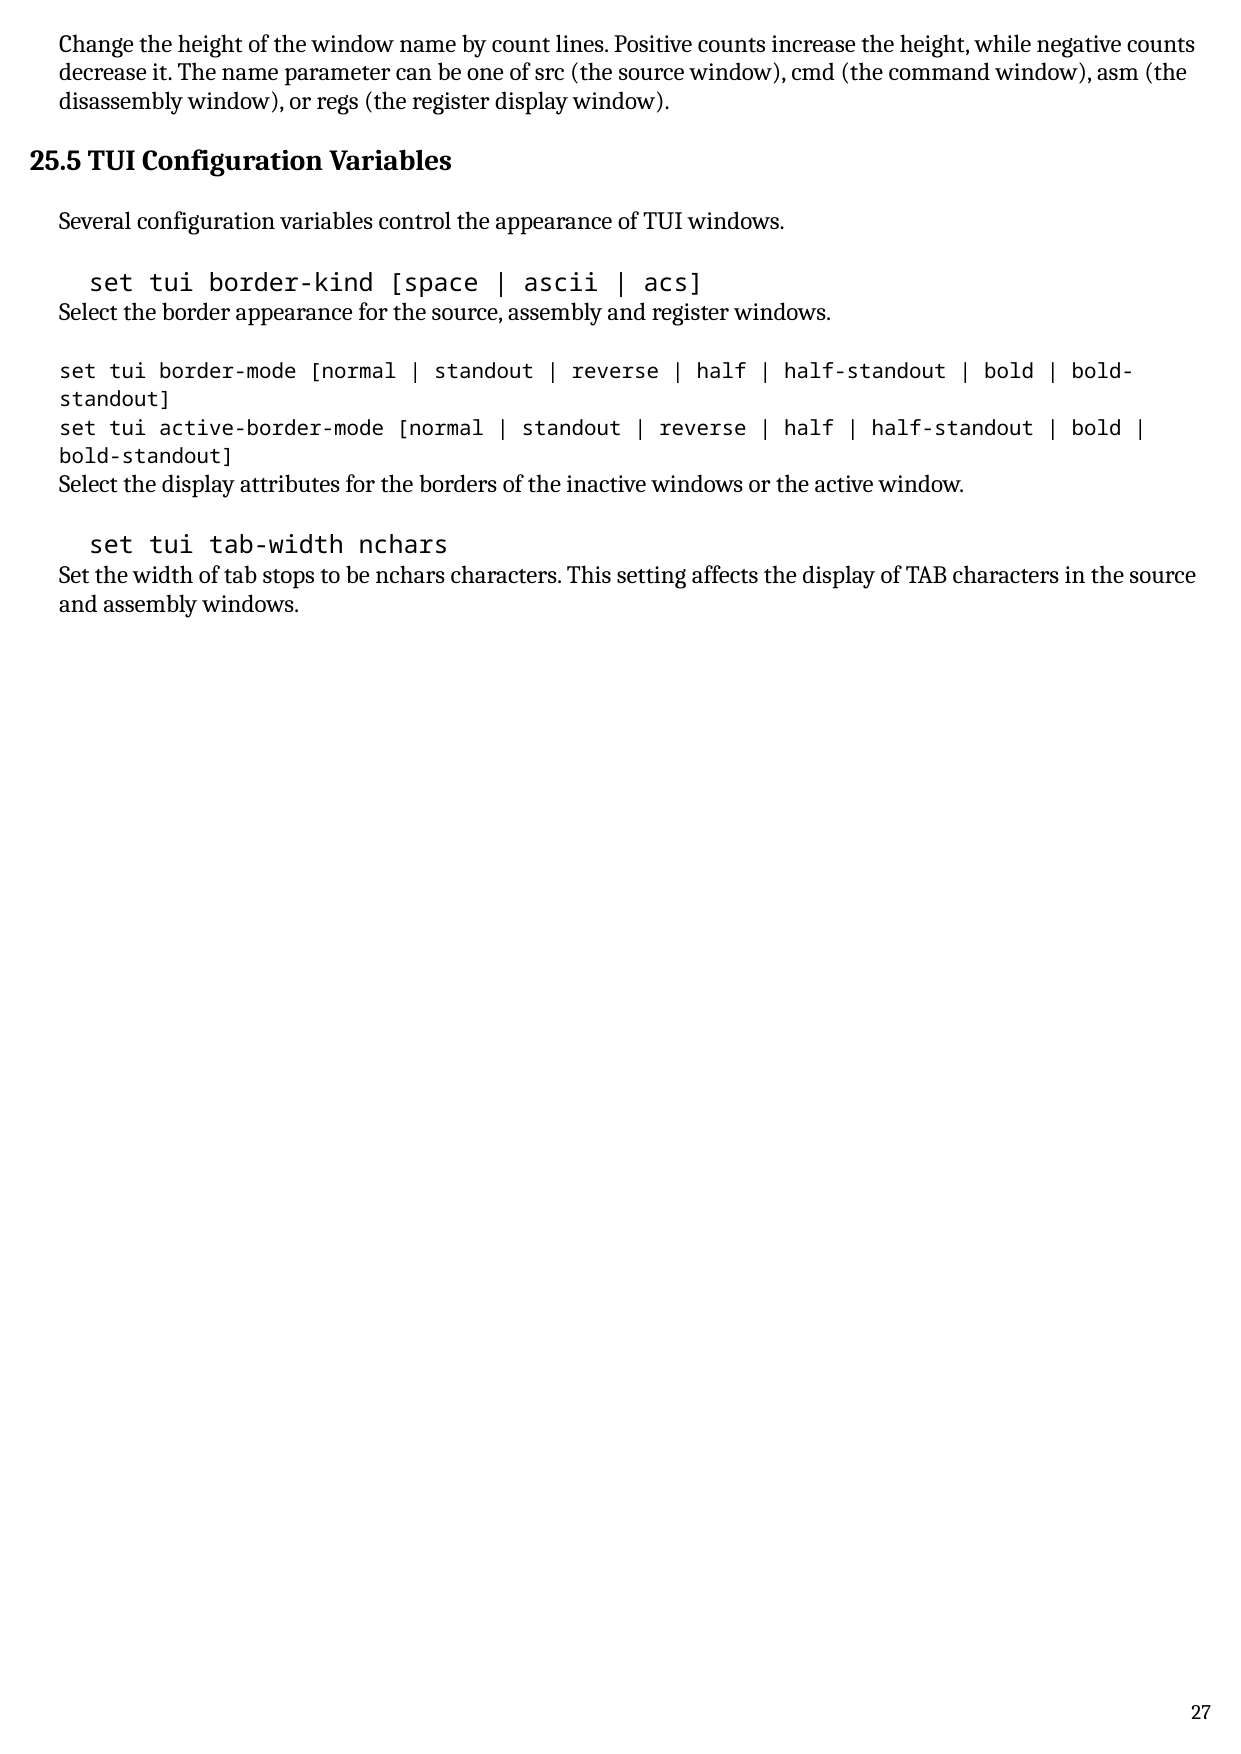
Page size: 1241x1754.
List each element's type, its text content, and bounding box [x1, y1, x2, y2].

text Several configuration variables control the appearance of TUI windows. [59, 207, 1211, 236]
subtitle 25.5 TUI Configuration Variables [29, 144, 1211, 178]
text Change the height of the window name by count lines. Positive counts increase the height, while negative counts decrease it. The name parameter can be one of src (the source window), cmd (the command window), asm (the disassembly window), or regs (the register display window). [59, 29, 1211, 116]
text set tui border-kind [space | ascii | acs] [88, 264, 1211, 298]
text set tui active-border-mode [normal | standout | reverse | half | half-standout | bold | bold-standout] [59, 413, 1211, 469]
text Set the width of tab stops to be nchars characters. This setting affects the display of TAB characters in the source and assembly windows. [59, 561, 1211, 619]
text set tui border-mode [normal | standout | reverse | half | half-standout | bold | bold-standout] [59, 356, 1211, 413]
text Select the display attributes for the borders of the inactive windows or the active window. [59, 469, 1211, 498]
text set tui tab-width nchars [88, 527, 1211, 561]
text Select the border appearance for the source, assembly and register windows. [59, 298, 1211, 327]
